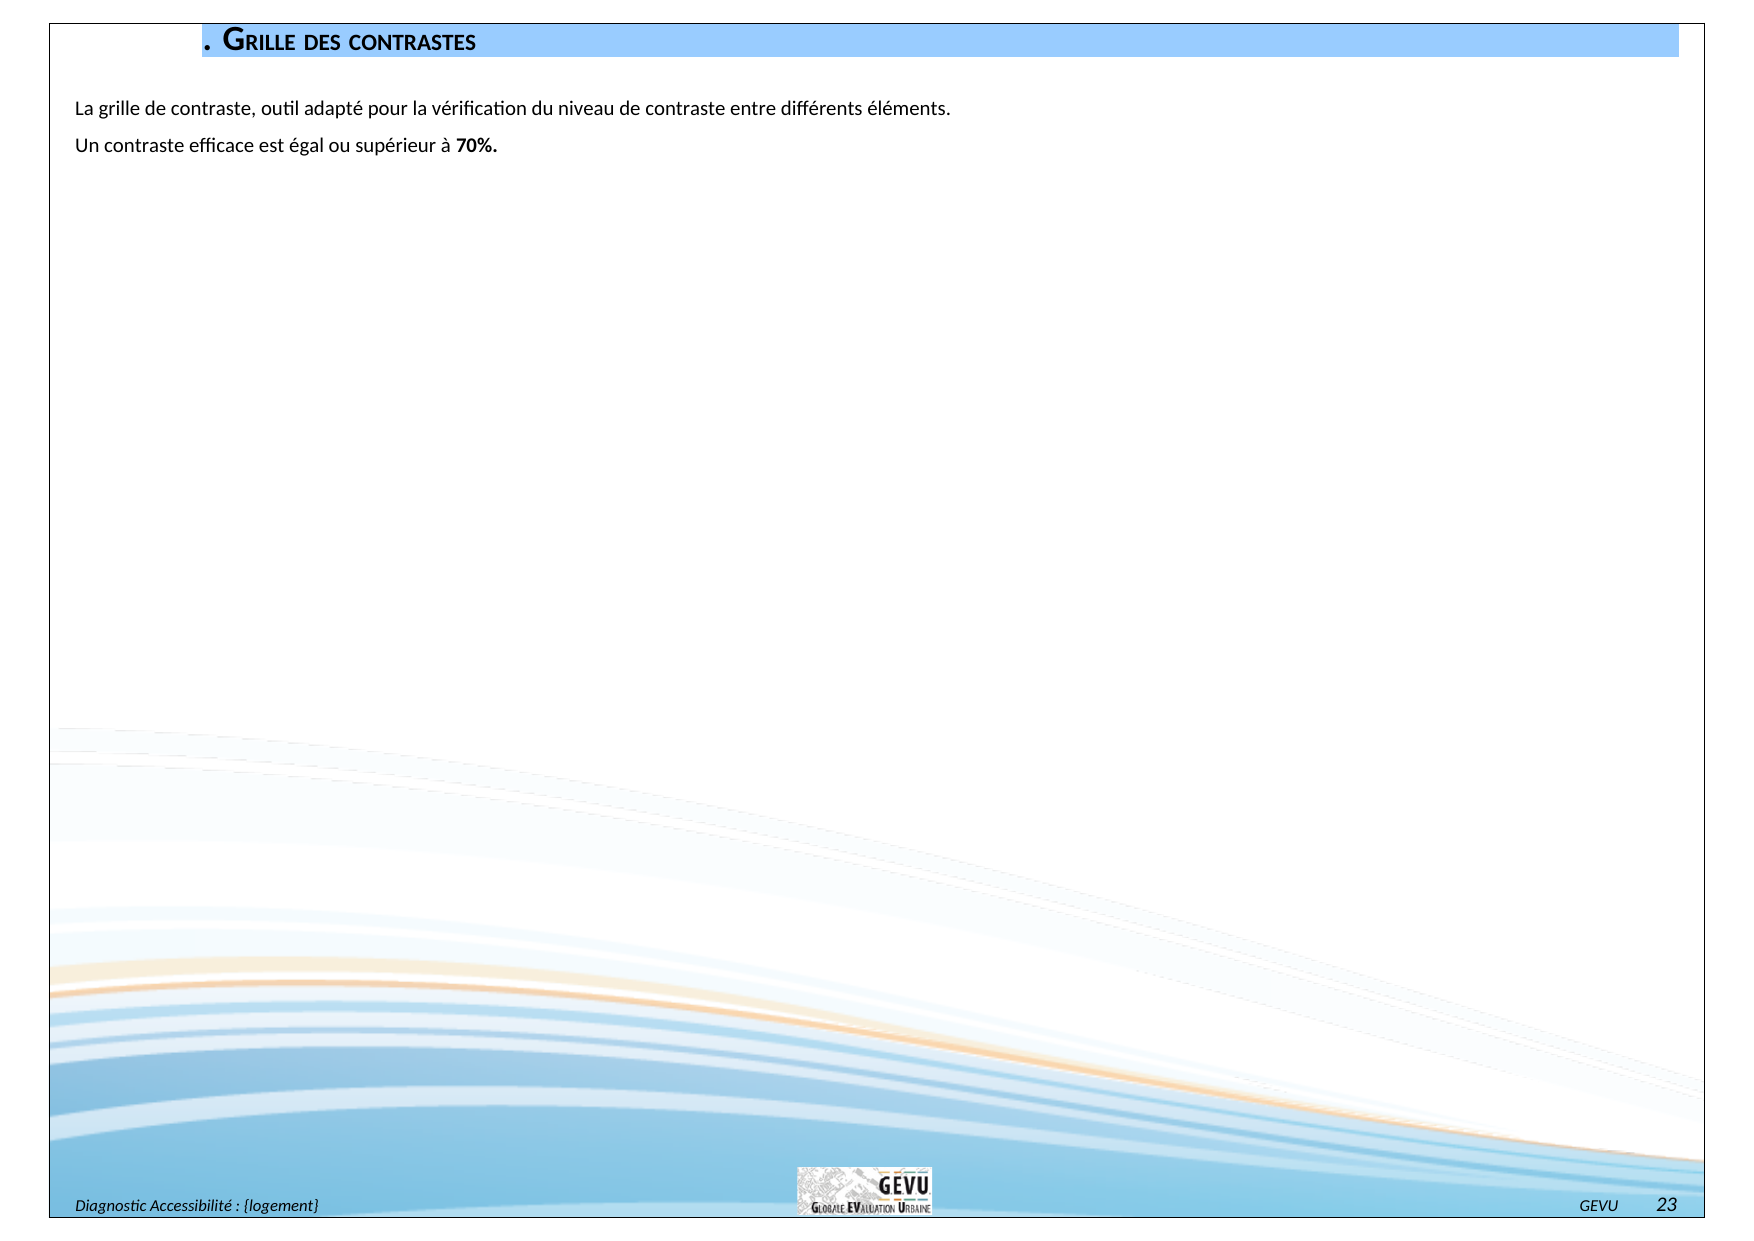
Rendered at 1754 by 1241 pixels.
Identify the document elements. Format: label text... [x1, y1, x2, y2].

picture [476, 850, 1277, 1217]
subtitle Grille des contrastes [202, 24, 1679, 57]
text Un contraste efficace est égal ou supérieur à 70%. [75, 133, 1679, 158]
text La grille de contraste, outil adapté pour la vérification du niveau de contraste entre différents éléments. [75, 95, 1679, 120]
